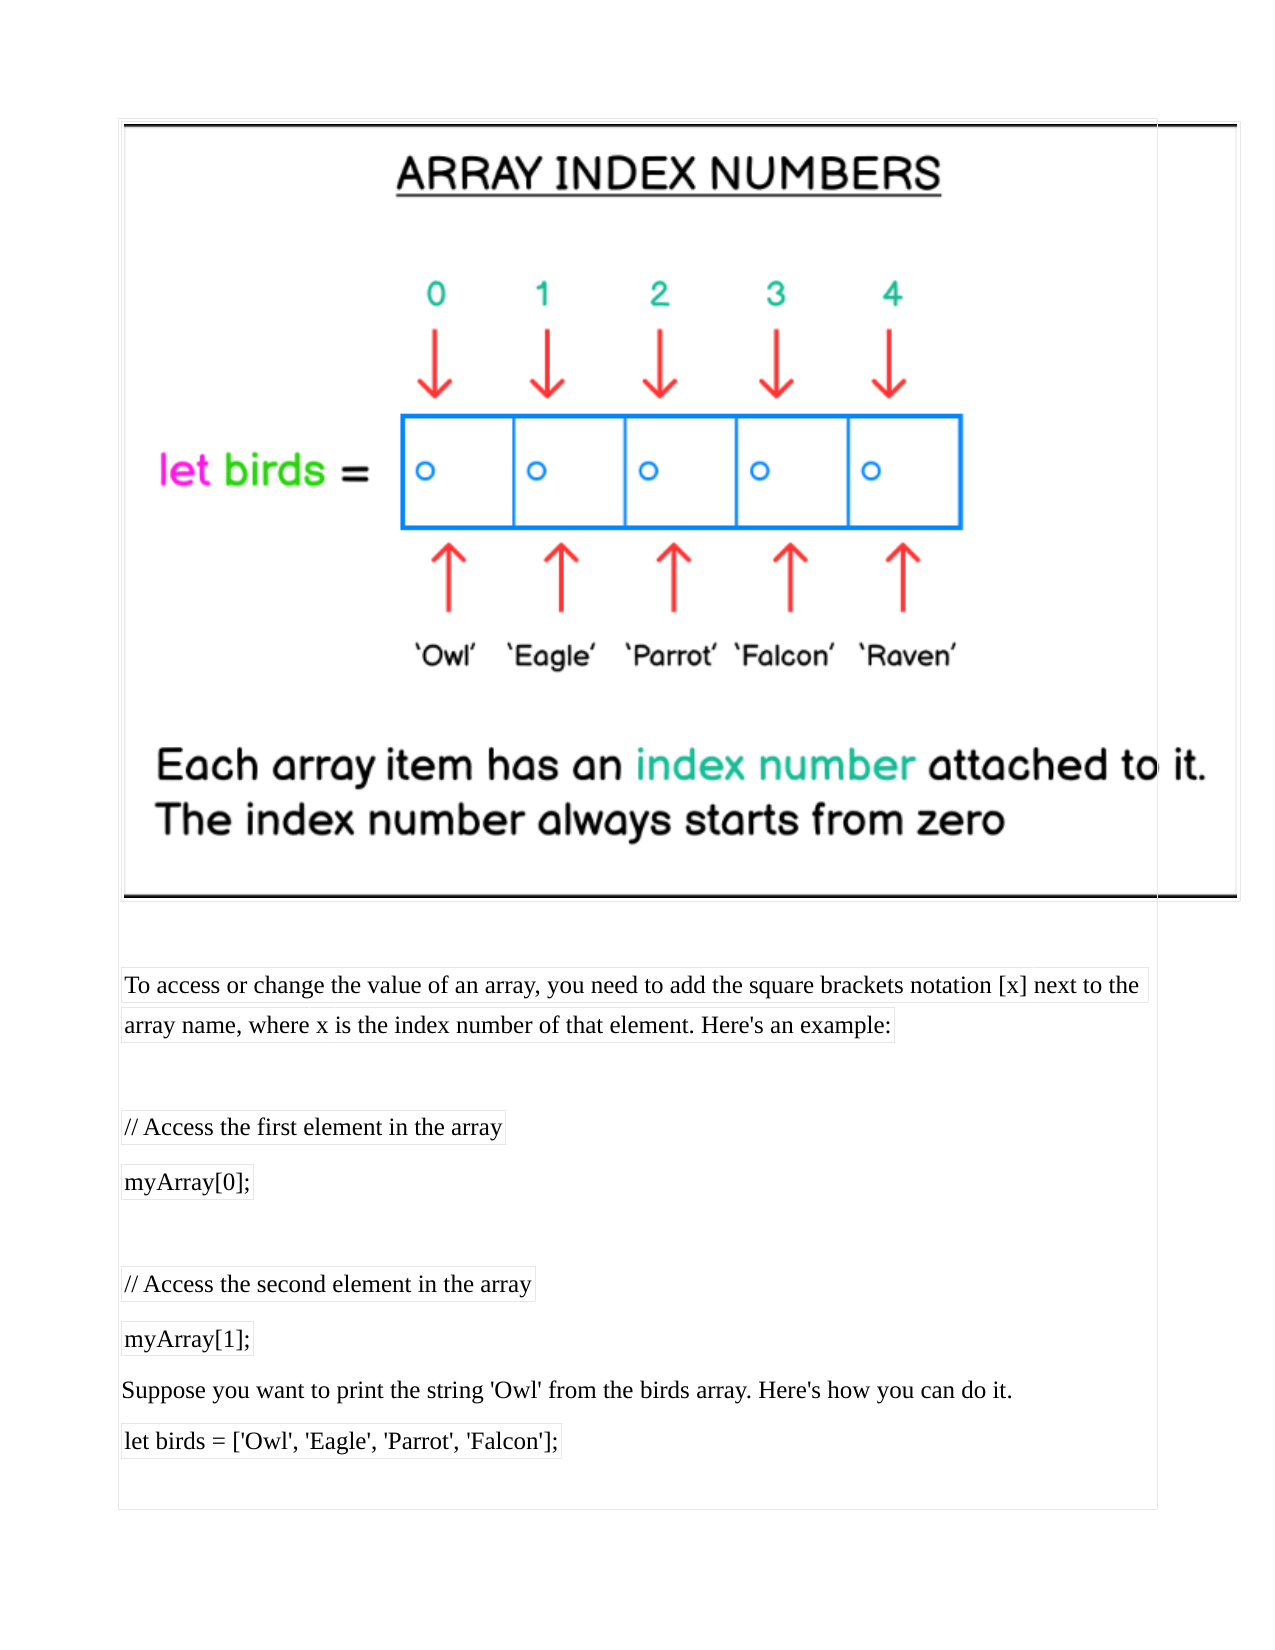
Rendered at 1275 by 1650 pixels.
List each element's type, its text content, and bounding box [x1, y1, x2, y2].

picture [124, 124, 1157, 898]
text To access or change the value of an array, you need to add the square brackets notation [x] next to the array name, where x is the index number of that element. Here's an example: [119, 964, 1157, 1042]
text let birds = ['Owl', 'Eagle', 'Parrot', 'Falcon']; [119, 1420, 1157, 1458]
text // Access the first element in the array [119, 1106, 1157, 1144]
text myArray[0]; [119, 1161, 1157, 1199]
text myArray[1]; [119, 1318, 1157, 1356]
picture [1158, 124, 1237, 898]
text Suppose you want to print the string 'Owl' from the birds array. Here's how you can do it. [119, 1372, 1157, 1404]
text // Access the second element in the array [119, 1263, 1157, 1301]
